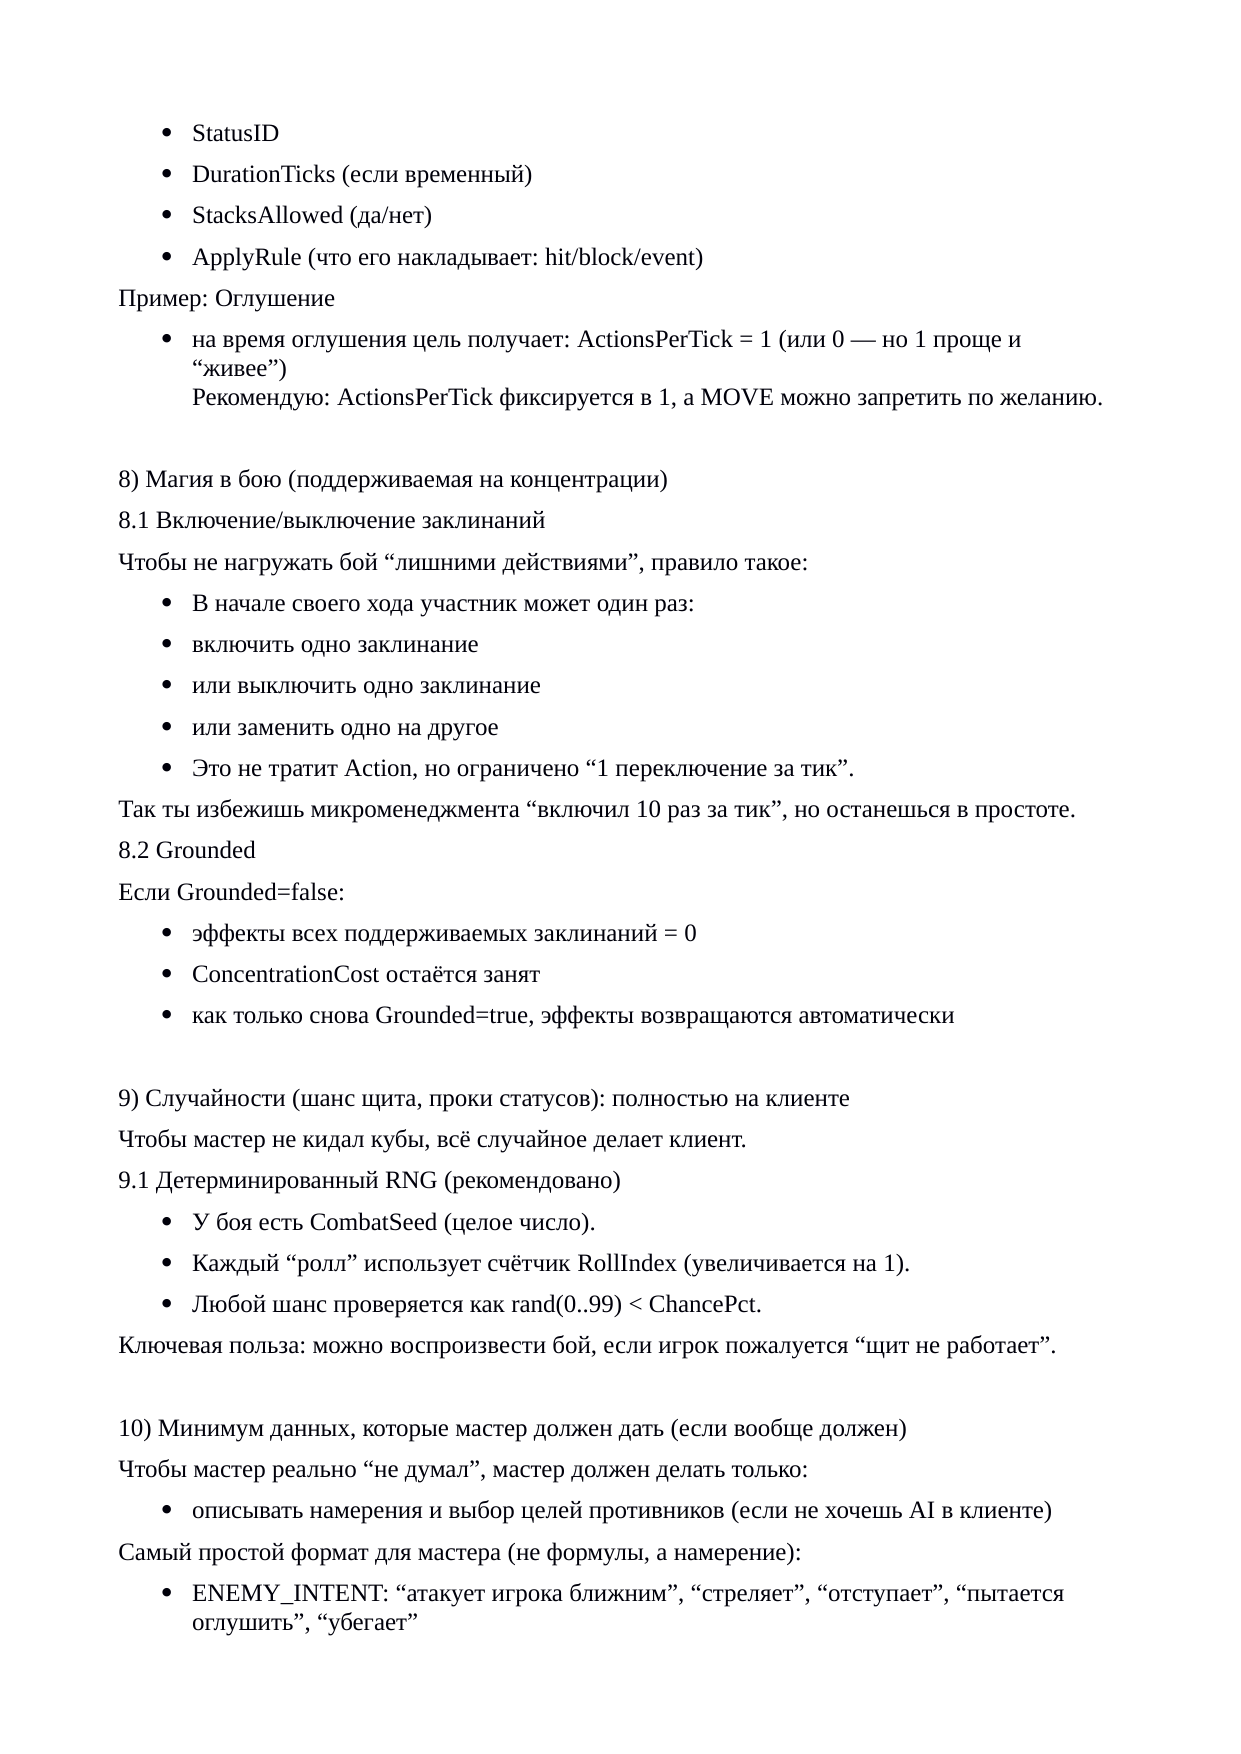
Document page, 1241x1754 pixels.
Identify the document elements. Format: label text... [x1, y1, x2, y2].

text Так ты избежишь микроменеджмента “включил 10 раз за тик”, но останешься в простоте. [118, 794, 1122, 823]
list StatusID [162, 118, 1122, 147]
text Ключевая польза: можно воспроизвести бой, если игрок пожалуется “щит не работает”. [118, 1331, 1122, 1359]
list Любой шанс проверяется как rand(0..99) < ChancePct. [162, 1289, 1122, 1318]
text 10) Минимум данных, которые мастер должен дать (если вообще должен) [118, 1413, 1122, 1442]
list как только снова Grounded=true, эффекты возвращаются автоматически [162, 1001, 1122, 1029]
list включить одно заклинание [162, 629, 1122, 658]
list или заменить одно на другое [162, 712, 1122, 741]
text Чтобы мастер реально “не думал”, мастер должен делать только: [118, 1454, 1122, 1483]
text 8.2 Grounded [118, 836, 1122, 864]
text Если Grounded=false: [118, 877, 1122, 906]
list или выключить одно заклинание [162, 671, 1122, 699]
text Чтобы не нагружать бой “лишними действиями”, правило такое: [118, 547, 1122, 576]
list эффекты всех поддерживаемых заклинаний = 0 [162, 918, 1122, 947]
text Чтобы мастер не кидал кубы, всё случайное делает клиент. [118, 1124, 1122, 1153]
list В начале своего хода участник может один раз: [162, 588, 1122, 617]
text 9) Случайности (шанс щита, проки статусов): полностью на клиенте [118, 1083, 1122, 1112]
list на время оглушения цель получает: ActionsPerTick = 1 (или 0 — но 1 проще и “живее”) Рекомендую: ActionsPerTick фиксируется в 1, а MOVE можно запретить по желанию. [162, 324, 1122, 411]
list DurationTicks (если временный) [162, 159, 1122, 188]
list описывать намерения и выбор целей противников (если не хочешь AI в клиенте) [162, 1496, 1122, 1524]
text Пример: Оглушение [118, 283, 1122, 312]
text Самый простой формат для мастера (не формулы, а намерение): [118, 1537, 1122, 1566]
text 8.1 Включение/выключение заклинаний [118, 506, 1122, 534]
list ApplyRule (что его накладывает: hit/block/event) [162, 242, 1122, 271]
list У боя есть CombatSeed (целое число). [162, 1207, 1122, 1236]
list Это не тратит Action, но ограничено “1 переключение за тик”. [162, 753, 1122, 782]
text 8) Магия в бою (поддерживаемая на концентрации) [118, 464, 1122, 493]
list ConcentrationCost остаётся занят [162, 959, 1122, 988]
text 9.1 Детерминированный RNG (рекомендовано) [118, 1166, 1122, 1194]
list ENEMY_INTENT: “атакует игрока ближним”, “стреляет”, “отступает”, “пытается оглушить”, “убегает” [162, 1578, 1122, 1636]
list Каждый “ролл” использует счётчик RollIndex (увеличивается на 1). [162, 1248, 1122, 1277]
list StacksAllowed (да/нет) [162, 201, 1122, 229]
